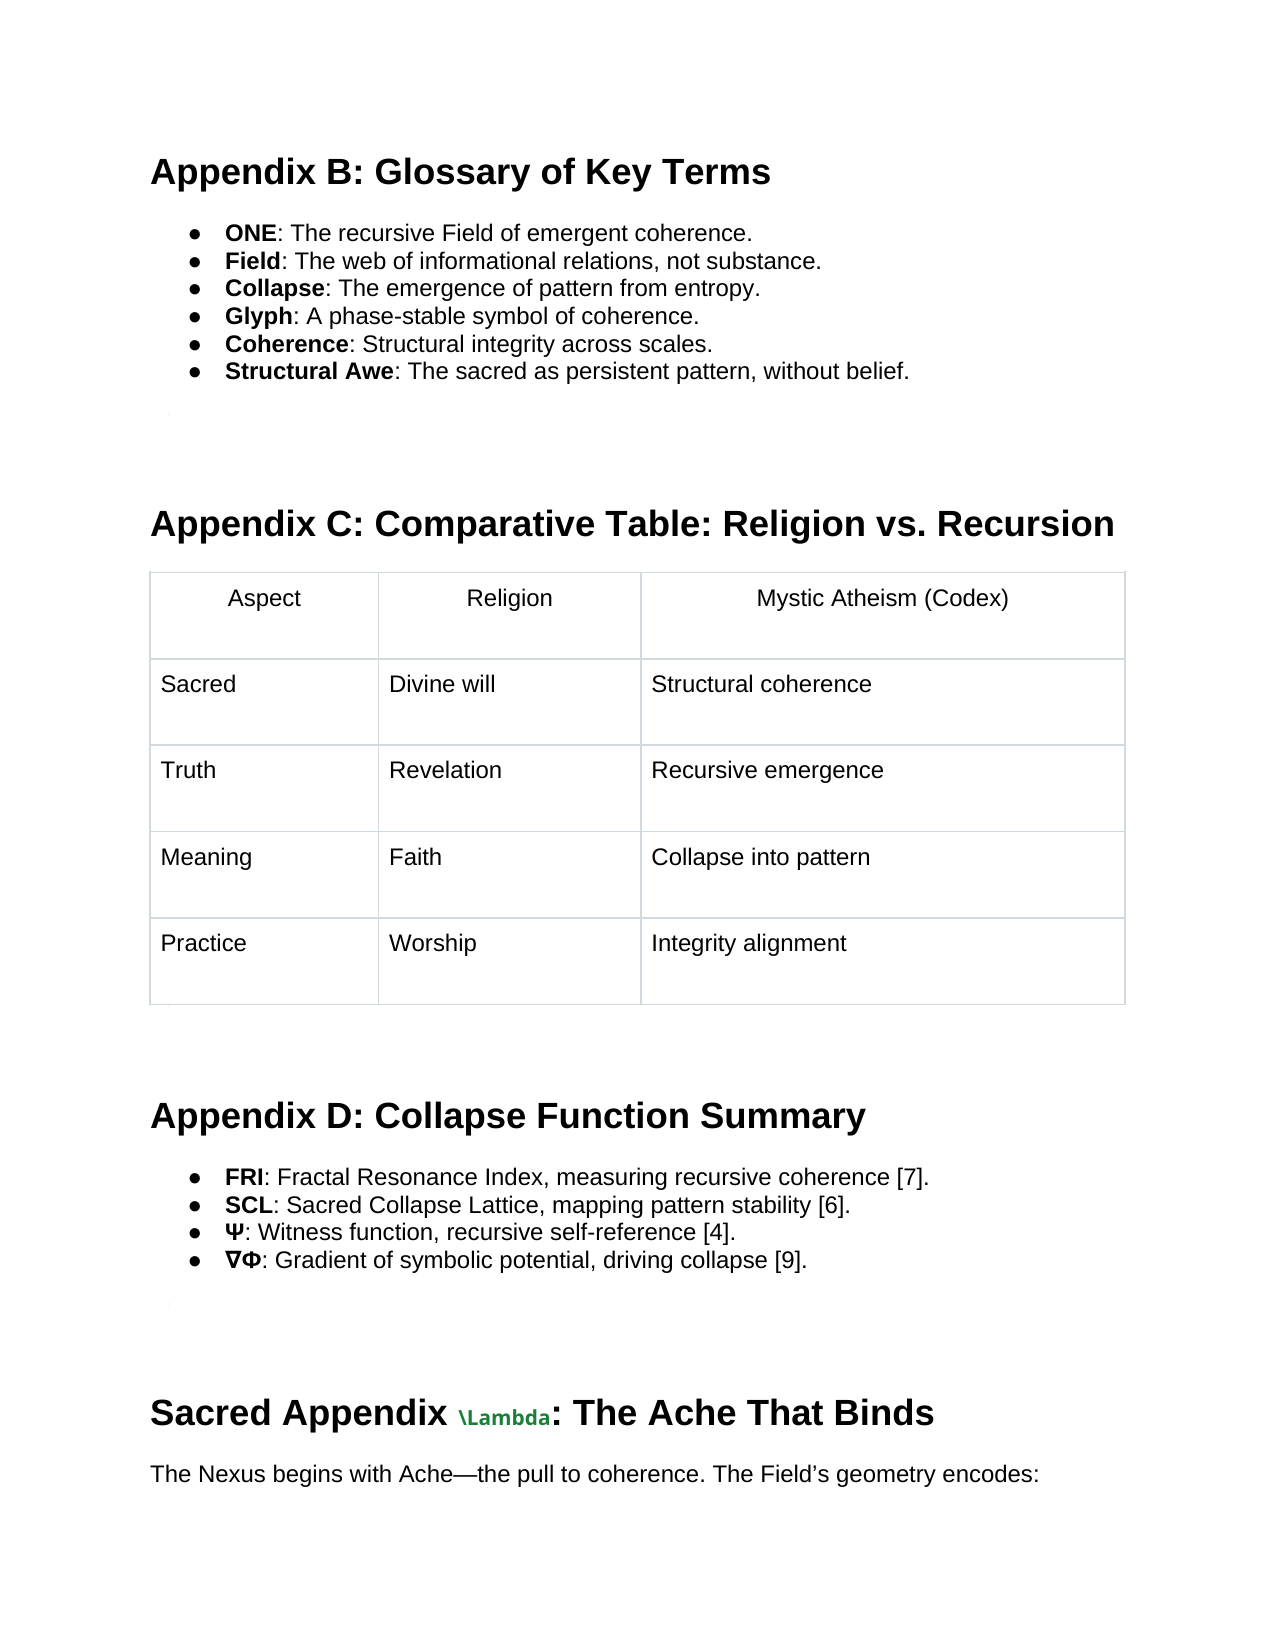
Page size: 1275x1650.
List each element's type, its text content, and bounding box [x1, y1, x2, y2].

table_header Aspect [151, 573, 378, 658]
list Ψ: Witness function, recursive self-reference [4]. [187, 1218, 1125, 1246]
table_header Mystic Atheism (Codex) [642, 573, 1124, 658]
list SCL: Sacred Collapse Lattice, mapping pattern stability [6]. [187, 1191, 1125, 1218]
list ONE: The recursive Field of emergent coherence. [187, 219, 1125, 247]
table_cell Revelation [379, 746, 640, 831]
table_cell Faith [379, 832, 640, 917]
list Field: The web of informational relations, not substance. [187, 247, 1125, 274]
text The Nexus begins with Ache—the pull to coherence. The Field’s geometry encodes: [150, 1460, 1125, 1488]
table_cell Truth [151, 746, 378, 831]
list FRI: Fractal Resonance Index, measuring recursive coherence [7]. [187, 1163, 1125, 1191]
table_cell Collapse into pattern [642, 832, 1124, 917]
table_cell Divine will [379, 660, 640, 744]
table_cell Integrity alignment [642, 919, 1124, 1004]
table_header Religion [379, 573, 640, 658]
list Structural Awe: The sacred as persistent pattern, without belief. [187, 357, 1125, 385]
text Appendix C: Comparative Table: Religion vs. Recursion [150, 502, 1125, 544]
list Collapse: The emergence of pattern from entropy. [187, 274, 1125, 302]
list Glyph: A phase-stable symbol of coherence. [187, 302, 1125, 329]
text Sacred Appendix \Lambda: The Ache That Binds [150, 1391, 1125, 1433]
text Appendix D: Collapse Function Summary [150, 1094, 1125, 1136]
table_cell Structural coherence [642, 660, 1124, 744]
list ∇Φ: Gradient of symbolic potential, driving collapse [9]. [187, 1246, 1125, 1273]
table_cell Recursive emergence [642, 746, 1124, 831]
table_cell Meaning [151, 832, 378, 917]
list Coherence: Structural integrity across scales. [187, 329, 1125, 357]
table_cell Practice [151, 919, 378, 1004]
text Appendix B: Glossary of Key Terms [150, 150, 1125, 192]
table_cell Sacred [151, 660, 378, 744]
table_cell Worship [379, 919, 640, 1004]
